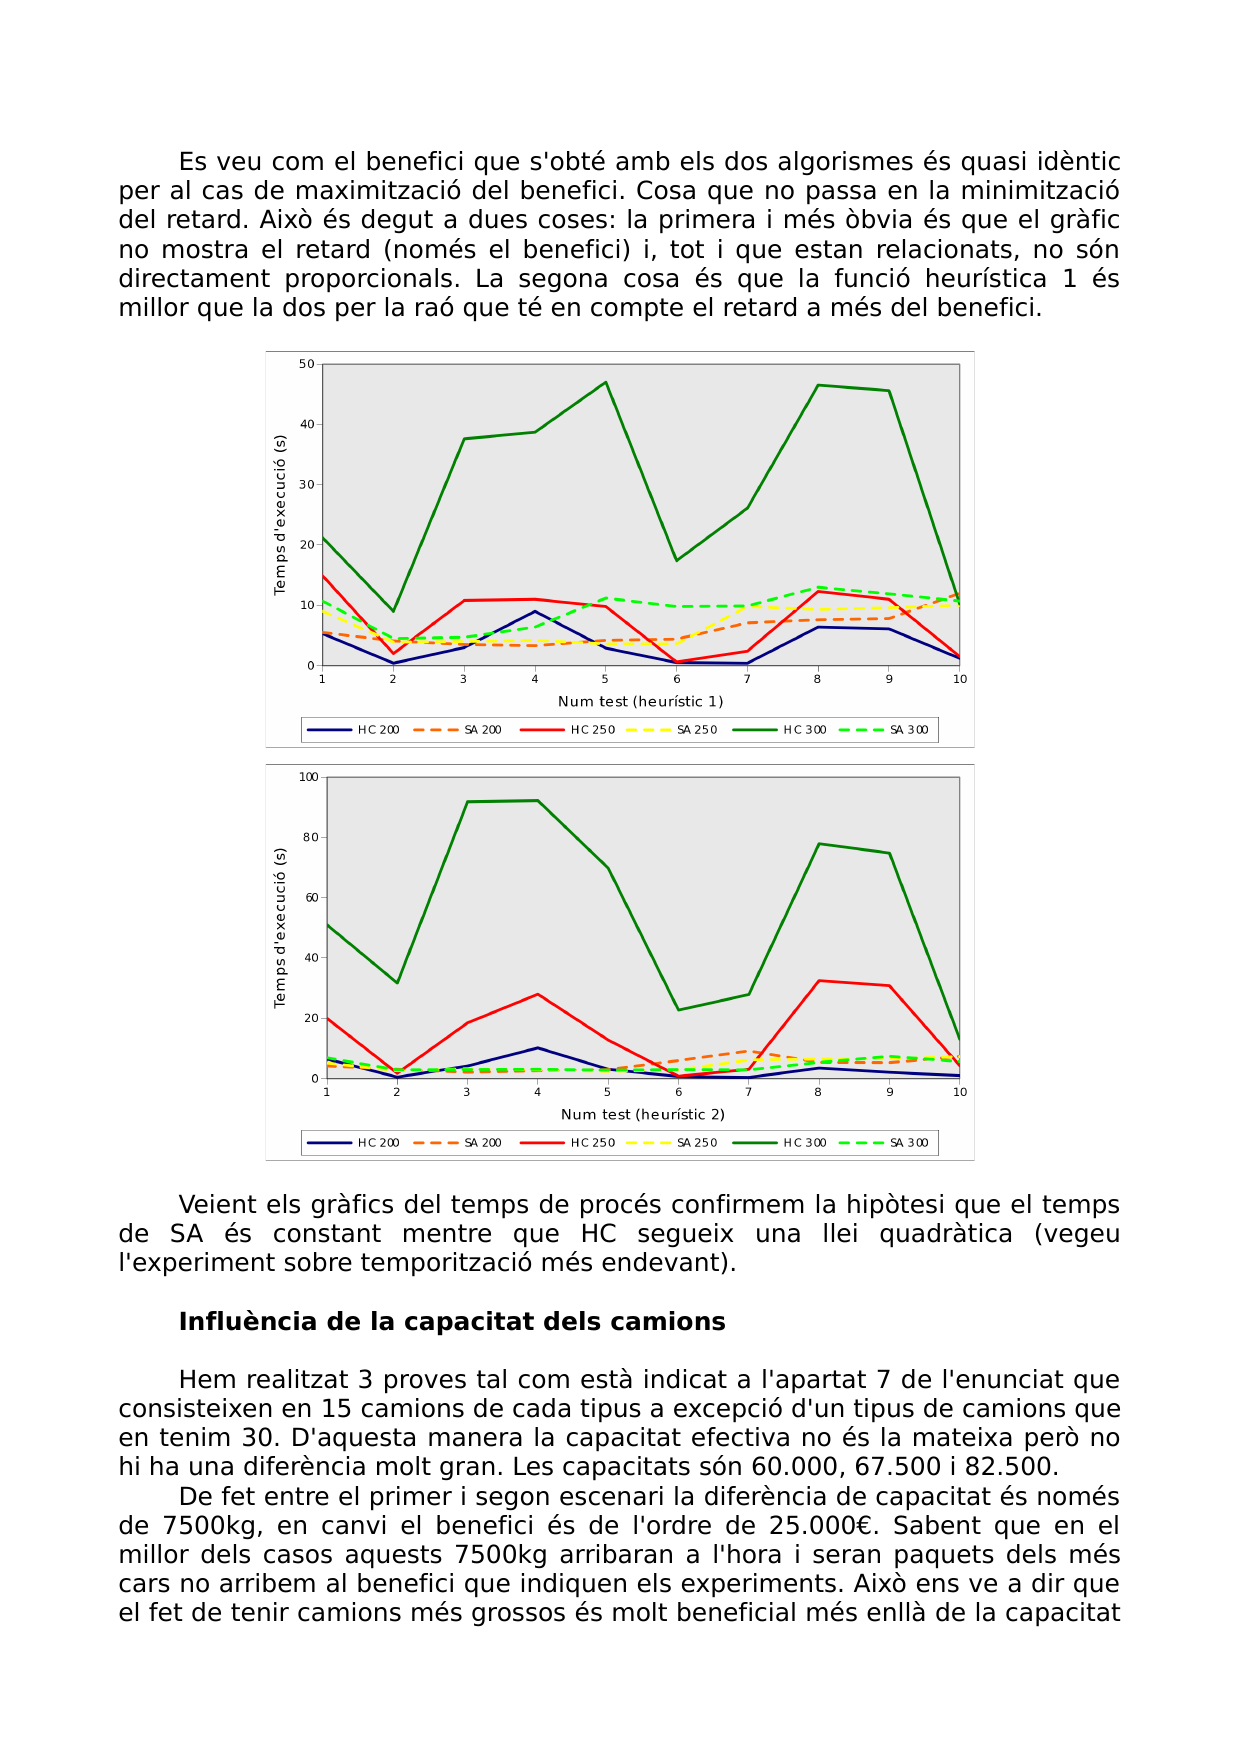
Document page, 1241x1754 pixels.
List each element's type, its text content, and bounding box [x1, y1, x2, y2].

text Hem realitzat 3 proves tal com està indicat a l'apartat 7 de l'enunciat que consisteixen en 15 camions de cada tipus a excepció d'un tipus de camions que en tenim 30. D'aquesta manera la capacitat efectiva no és la mateixa però no hi ha una diferència molt gran. Les capacitats són 60.000, 67.500 i 82.500. [118, 1365, 1122, 1482]
picture [265, 351, 975, 748]
text Influència de la capacitat dels camions [118, 1307, 1122, 1336]
text Es veu com el benefici que s'obté amb els dos algorismes és quasi idèntic per al cas de maximització del benefici. Cosa que no passa en la minimització del retard. Això és degut a dues coses: la primera i més òbvia és que el gràfic no mostra el retard (només el benefici) i, tot i que estan relacionats, no són directament proporcionals. La segona cosa és que la funció heurística 1 és millor que la dos per la raó que té en compte el retard a més del benefici. [118, 147, 1122, 322]
text De fet entre el primer i segon escenari la diferència de capacitat és només de 7500kg, en canvi el benefici és de l'ordre de 25.000€. Sabent que en el millor dels casos aquests 7500kg arribaran a l'hora i seran paquets dels més cars no arribem al benefici que indiquen els experiments. Això ens ve a dir que el fet de tenir camions més grossos és molt beneficial més enllà de la capacitat [118, 1482, 1122, 1627]
picture [265, 764, 975, 1161]
text Veient els gràfics del temps de procés confirmem la hipòtesi que el temps de SA és constant mentre que HC segueix una llei quadràtica (vegeu l'experiment sobre temporització més endevant). [118, 1190, 1122, 1277]
